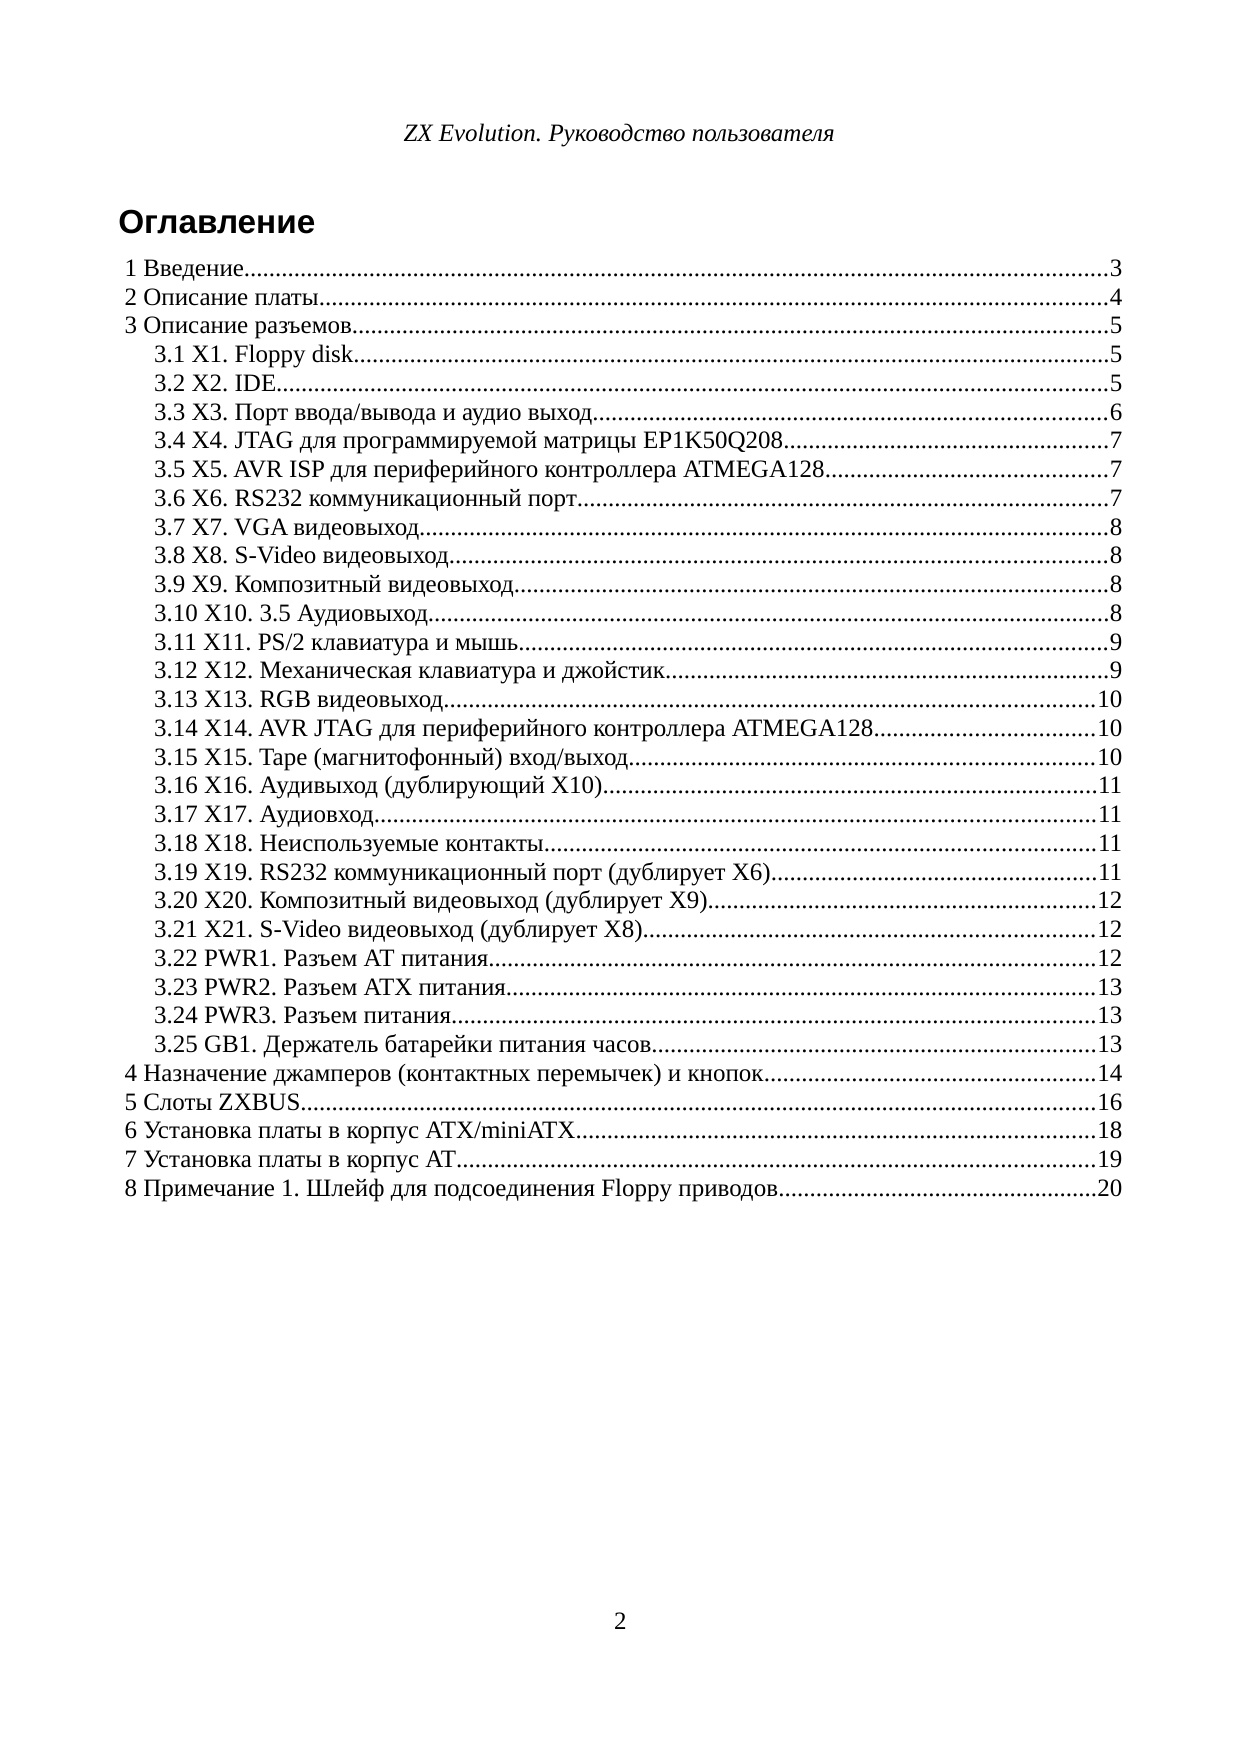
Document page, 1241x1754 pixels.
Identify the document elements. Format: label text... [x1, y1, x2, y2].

text 3.10 X10. 3.5 Аудиовыход 8 [148, 598, 1122, 627]
text 3.13 X13. RGB видеовыход 10 [148, 684, 1122, 713]
text 3.4 X4. JTAG для программируемой матрицы EP1K50Q208 7 [148, 426, 1122, 454]
text 3.7 X7. VGA видеовыход 8 [148, 512, 1122, 541]
text 3.15 X15. Tape (магнитофонный) вход/выход 10 [148, 742, 1122, 771]
text 3.6 X6. RS232 коммуникационный порт 7 [148, 483, 1122, 512]
text 3.2 X2. IDE 5 [148, 368, 1122, 397]
text 3 Описание разъемов 5 [118, 311, 1122, 339]
text 3.11 X11. PS/2 клавиатура и мышь 9 [148, 627, 1122, 656]
text 3.25 GB1. Держатель батарейки питания часов 13 [148, 1029, 1122, 1058]
text 3.3 X3. Порт ввода/вывода и аудио выход 6 [148, 397, 1122, 426]
text 3.23 PWR2. Разъем ATX питания 13 [148, 972, 1122, 1001]
text 3.19 X19. RS232 коммуникационный порт (дублирует X6) 11 [148, 857, 1122, 886]
text 2 Описание платы 4 [118, 282, 1122, 311]
text 3.21 X21. S-Video видеовыход (дублирует X8) 12 [148, 914, 1122, 943]
text 3.12 X12. Механическая клавиатура и джойстик 9 [148, 656, 1122, 684]
text 7 Установка платы в корпус AT 19 [118, 1144, 1122, 1173]
text 5 Слоты ZXBUS 16 [118, 1087, 1122, 1116]
text 3.14 X14. AVR JTAG для периферийного контроллера ATMEGA128 10 [148, 713, 1122, 742]
text 3.22 PWR1. Разъем АТ питания 12 [148, 943, 1122, 972]
text 3.1 X1. Floppy disk 5 [148, 339, 1122, 368]
text 1 Введение 3 [118, 253, 1122, 282]
text 6 Установка платы в корпус ATX/miniATX 18 [118, 1116, 1122, 1144]
text 3.9 X9. Композитный видеовыход 8 [148, 569, 1122, 598]
text 4 Назначение джамперов (контактных перемычек) и кнопок 14 [118, 1058, 1122, 1087]
text 8 Примечание 1. Шлейф для подсоединения Floppy приводов 20 [118, 1173, 1122, 1202]
text 3.5 X5. AVR ISP для периферийного контроллера ATMEGA128 7 [148, 454, 1122, 483]
text 3.18 X18. Неиспользуемые контакты 11 [148, 828, 1122, 857]
subtitle Оглавление [118, 202, 1122, 241]
text 3.8 X8. S-Video видеовыход 8 [148, 541, 1122, 569]
text 3.20 X20. Композитный видеовыход (дублирует X9) 12 [148, 886, 1122, 914]
text 3.17 X17. Аудиовход 11 [148, 799, 1122, 828]
text 3.16 X16. Аудивыход (дублирующий X10) 11 [148, 771, 1122, 799]
text 3.24 PWR3. Разъем питания 13 [148, 1001, 1122, 1029]
